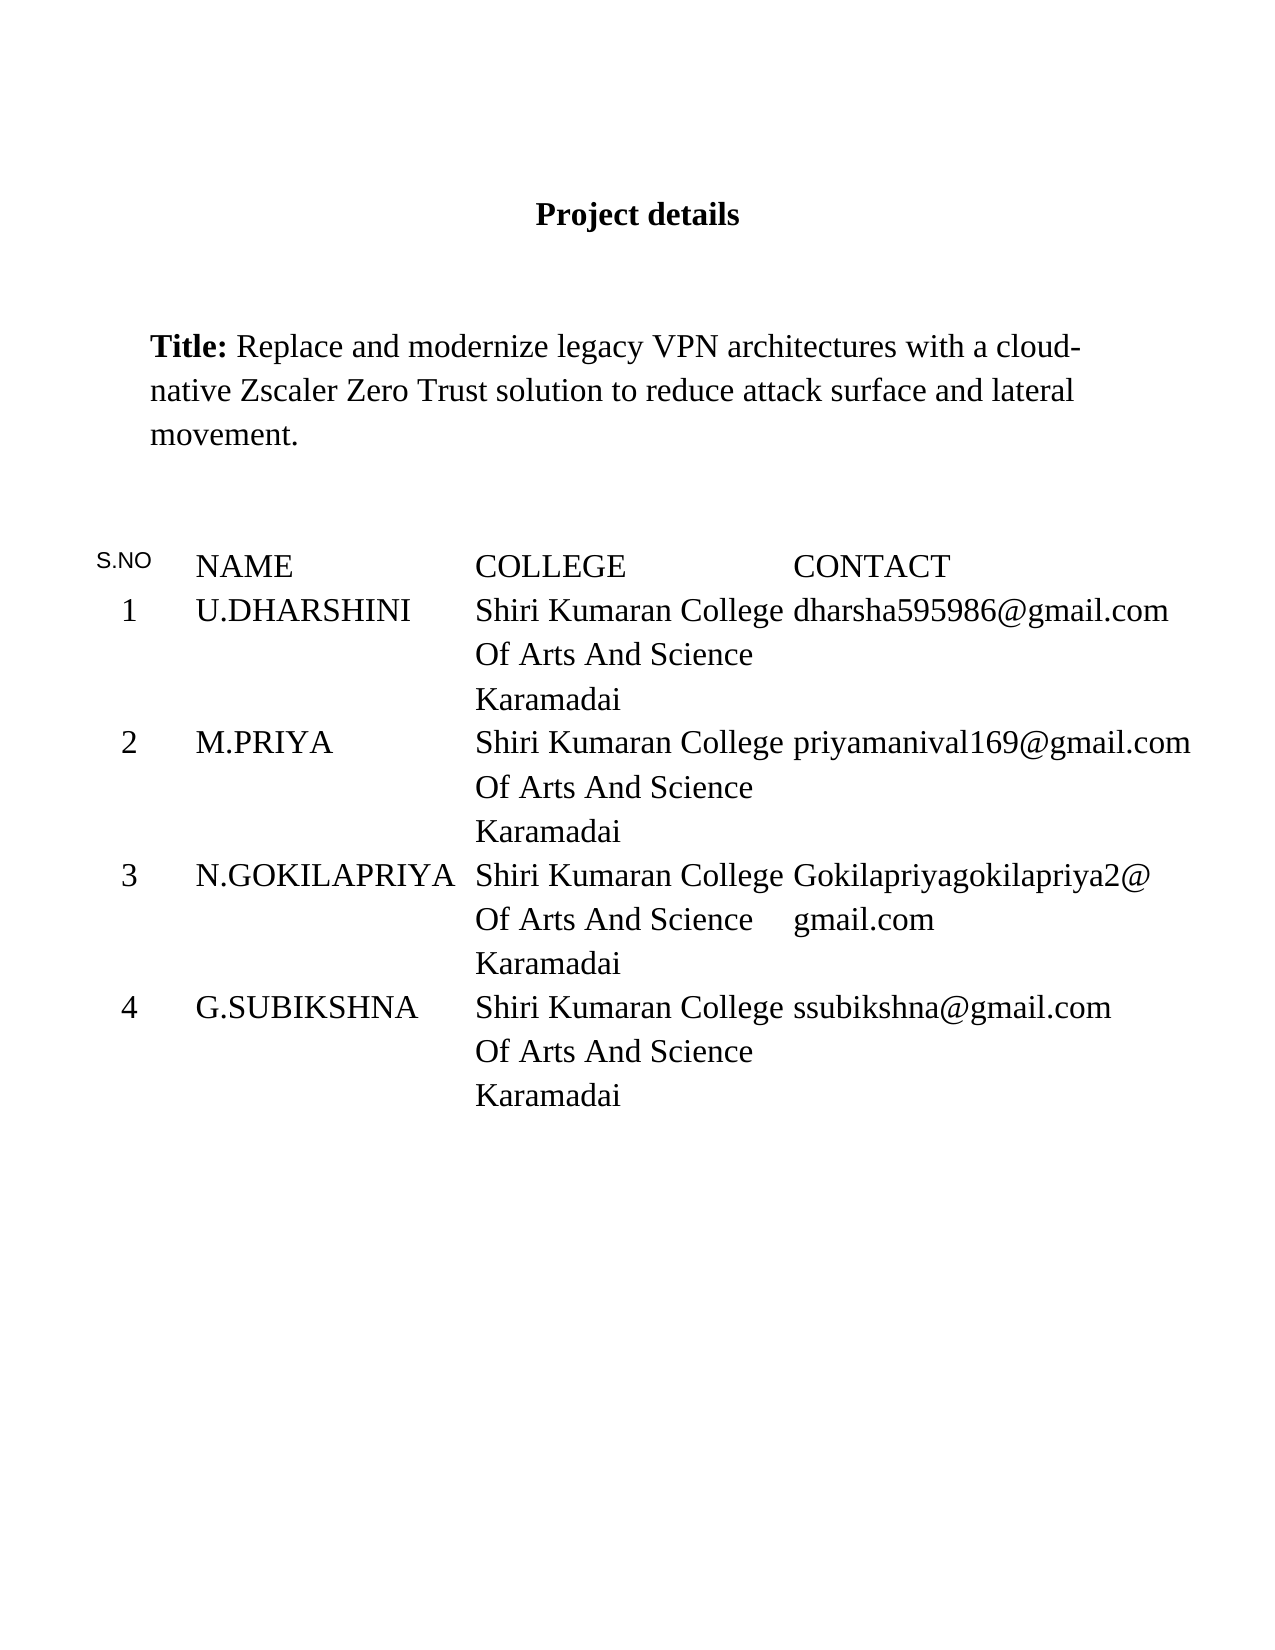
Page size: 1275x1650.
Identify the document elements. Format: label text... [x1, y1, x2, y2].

table_cell U.DHARSHINI [195, 591, 475, 723]
table_cell 4 [96, 987, 195, 1119]
table_cell priyamanival169@gmail.com [793, 723, 1211, 855]
table_cell Shiri Kumaran College Of Arts And Science Karamadai [475, 723, 793, 855]
table_cell 1 [96, 591, 195, 723]
text Title: Replace and modernize legacy VPN architectures with a cloud-native Zscaler Zero Trust solution to reduce attack surface and lateral movement. [150, 326, 1125, 453]
table_cell N.GOKILAPRIYA [195, 855, 475, 987]
table_cell 2 [96, 723, 195, 855]
table_header NAME [195, 547, 475, 591]
table_cell Shiri Kumaran College Of Arts And Science Karamadai [475, 987, 793, 1119]
text Project details [150, 194, 1125, 232]
table_cell 3 [96, 855, 195, 987]
table_cell dharsha595986@gmail.com [793, 591, 1211, 723]
table_cell M.PRIYA [195, 723, 475, 855]
table_cell Gokilapriyagokilapriya2@ gmail.com [793, 855, 1211, 987]
table_cell G.SUBIKSHNA [195, 987, 475, 1119]
table_header CONTACT [793, 547, 1211, 591]
table_cell Shiri Kumaran College Of Arts And Science Karamadai [475, 591, 793, 723]
table_header COLLEGE [475, 547, 793, 591]
table_header S.NO [96, 547, 195, 591]
table_cell ssubikshna@gmail.com [793, 987, 1211, 1119]
table_cell Shiri Kumaran College Of Arts And Science Karamadai [475, 855, 793, 987]
